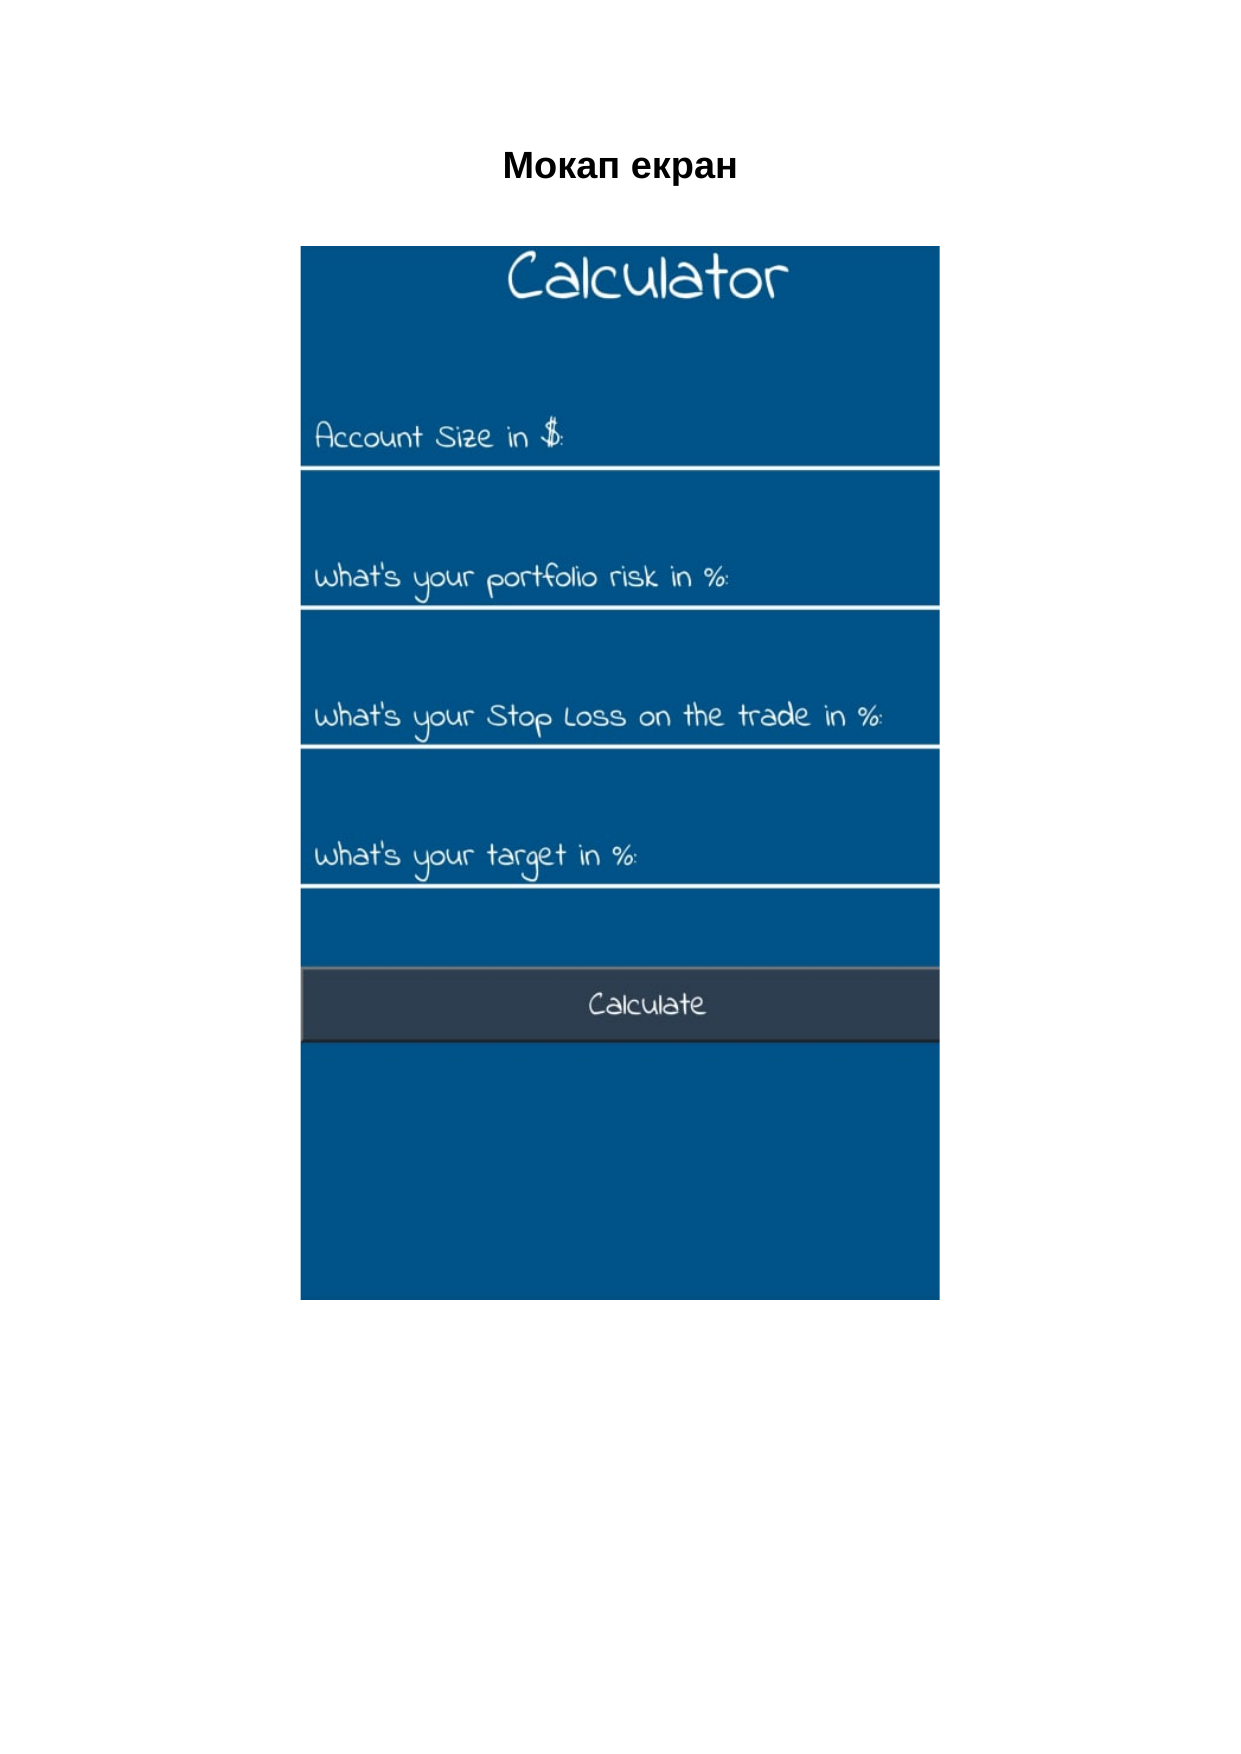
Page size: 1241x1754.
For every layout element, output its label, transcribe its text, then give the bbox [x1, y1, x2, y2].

subtitle Мокап екран [118, 143, 1122, 187]
picture [300, 246, 940, 1300]
